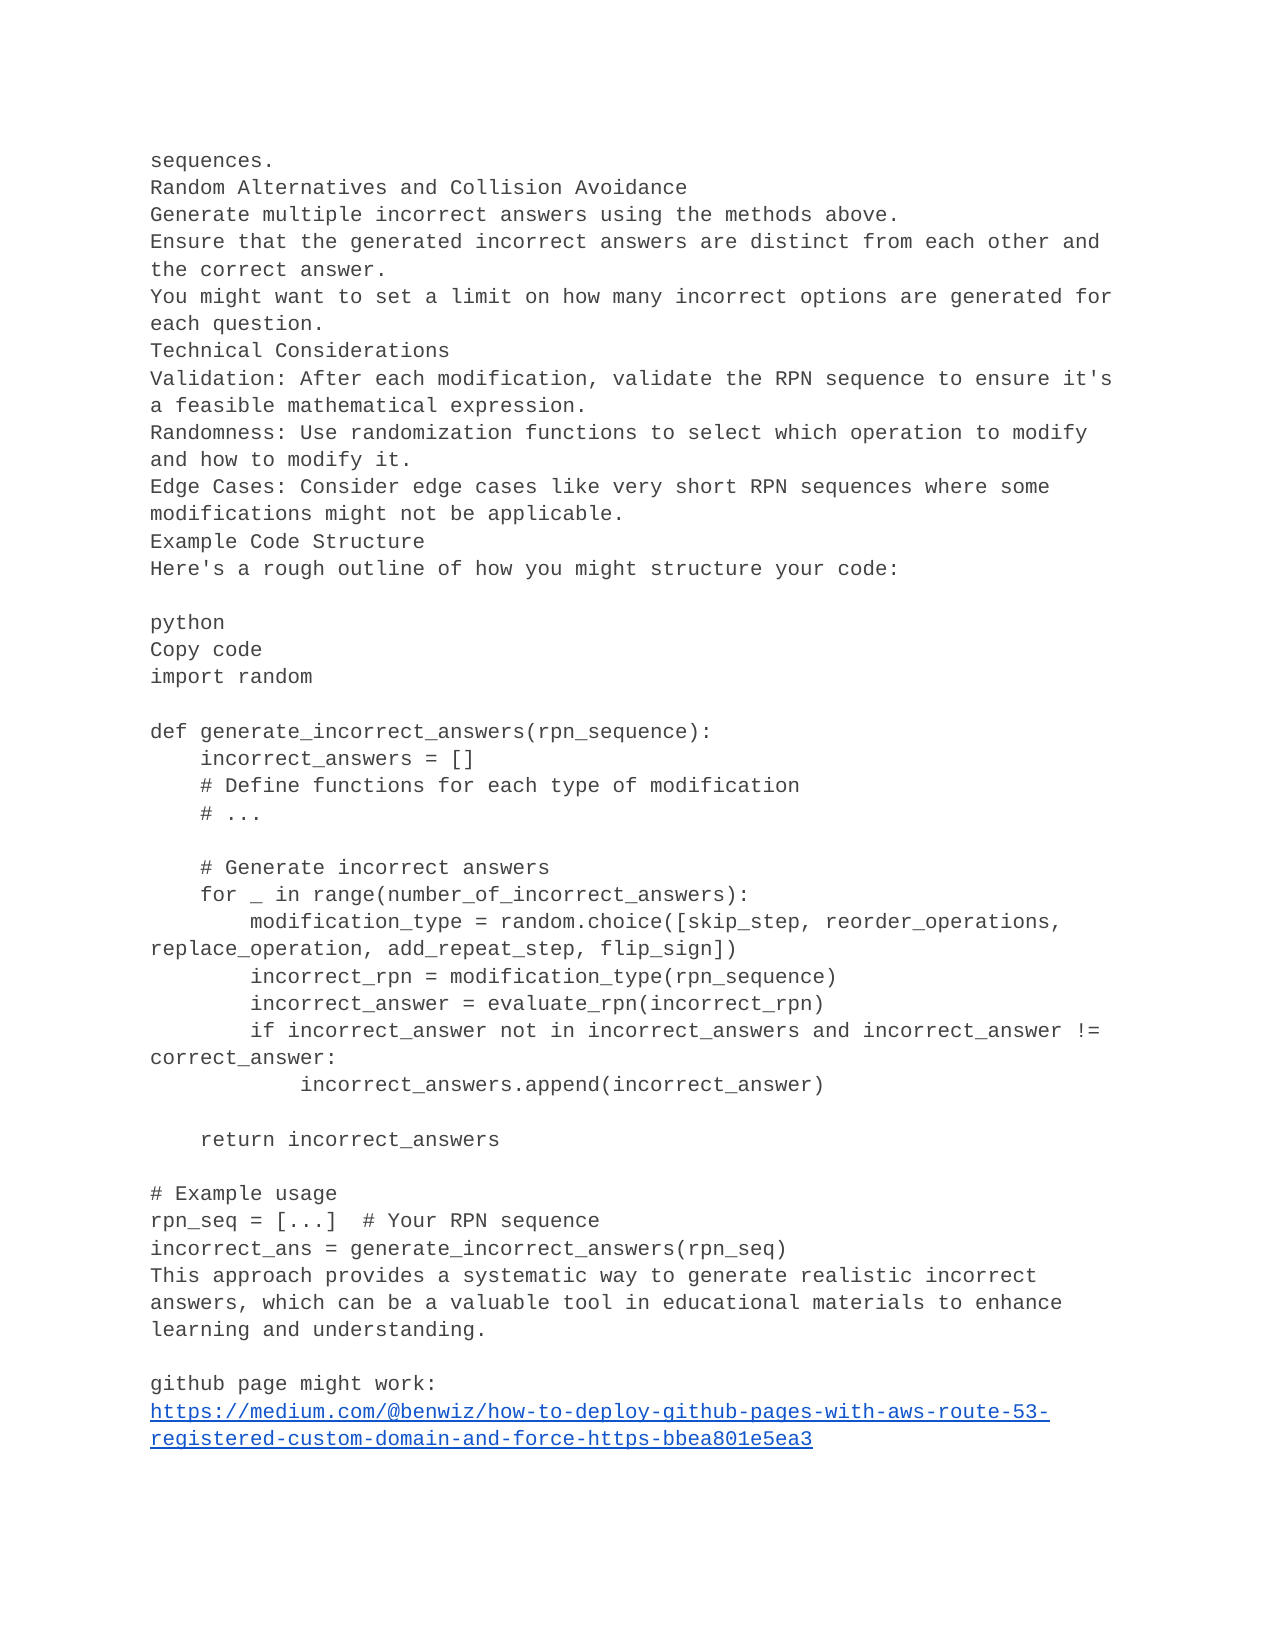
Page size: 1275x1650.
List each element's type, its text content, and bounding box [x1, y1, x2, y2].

text for _ in range(number_of_incorrect_answers): [150, 884, 1125, 908]
text https://medium.com/@benwiz/how-to-deploy-github-pages-with-aws-route-53-registered-custom-domain-and-force-https-bbea801e5ea3 [150, 1401, 1125, 1451]
text Ensure that the generated incorrect answers are distinct from each other and the correct answer. [150, 232, 1125, 282]
text def generate_incorrect_answers(rpn_sequence): [150, 721, 1125, 744]
text incorrect_answers = [] [150, 748, 1125, 772]
text incorrect_answer = evaluate_rpn(incorrect_rpn) [150, 993, 1125, 1016]
text modification_type = random.choice([skip_step, reorder_operations, replace_operation, add_repeat_step, flip_sign]) [150, 911, 1125, 962]
text Edge Cases: Consider edge cases like very short RPN sequences where some modifications might not be applicable. [150, 476, 1125, 527]
text Example Code Structure [150, 531, 1125, 554]
text return incorrect_answers [150, 1129, 1125, 1152]
text incorrect_answers.append(incorrect_answer) [150, 1074, 1125, 1098]
text Copy code [150, 639, 1125, 663]
text Random Alternatives and Collision Avoidance [150, 177, 1125, 201]
text # Define functions for each type of modification [150, 775, 1125, 799]
text python [150, 612, 1125, 636]
text if incorrect_answer not in incorrect_answers and incorrect_answer != correct_answer: [150, 1020, 1125, 1071]
text Validation: After each modification, validate the RPN sequence to ensure it's a feasible mathematical expression. [150, 367, 1125, 418]
text # Generate incorrect answers [150, 857, 1125, 881]
text Randomness: Use randomization functions to select which operation to modify and how to modify it. [150, 422, 1125, 473]
text Generate multiple incorrect answers using the methods above. [150, 204, 1125, 228]
text # Example usage [150, 1183, 1125, 1207]
text # ... [150, 802, 1125, 826]
text incorrect_ans = generate_incorrect_answers(rpn_seq) [150, 1237, 1125, 1261]
text Here's a rough outline of how you might structure your code: [150, 558, 1125, 581]
text This approach provides a systematic way to generate realistic incorrect answers, which can be a valuable tool in educational materials to enhance learning and understanding. [150, 1265, 1125, 1343]
text import random [150, 667, 1125, 690]
text github page might work: [150, 1373, 1125, 1397]
text You might want to set a limit on how many incorrect options are generated for each question. [150, 286, 1125, 337]
text sequences. [150, 150, 1125, 174]
text Technical Considerations [150, 340, 1125, 364]
text rpn_seq = [...] # Your RPN sequence [150, 1210, 1125, 1234]
text incorrect_rpn = modification_type(rpn_sequence) [150, 966, 1125, 989]
